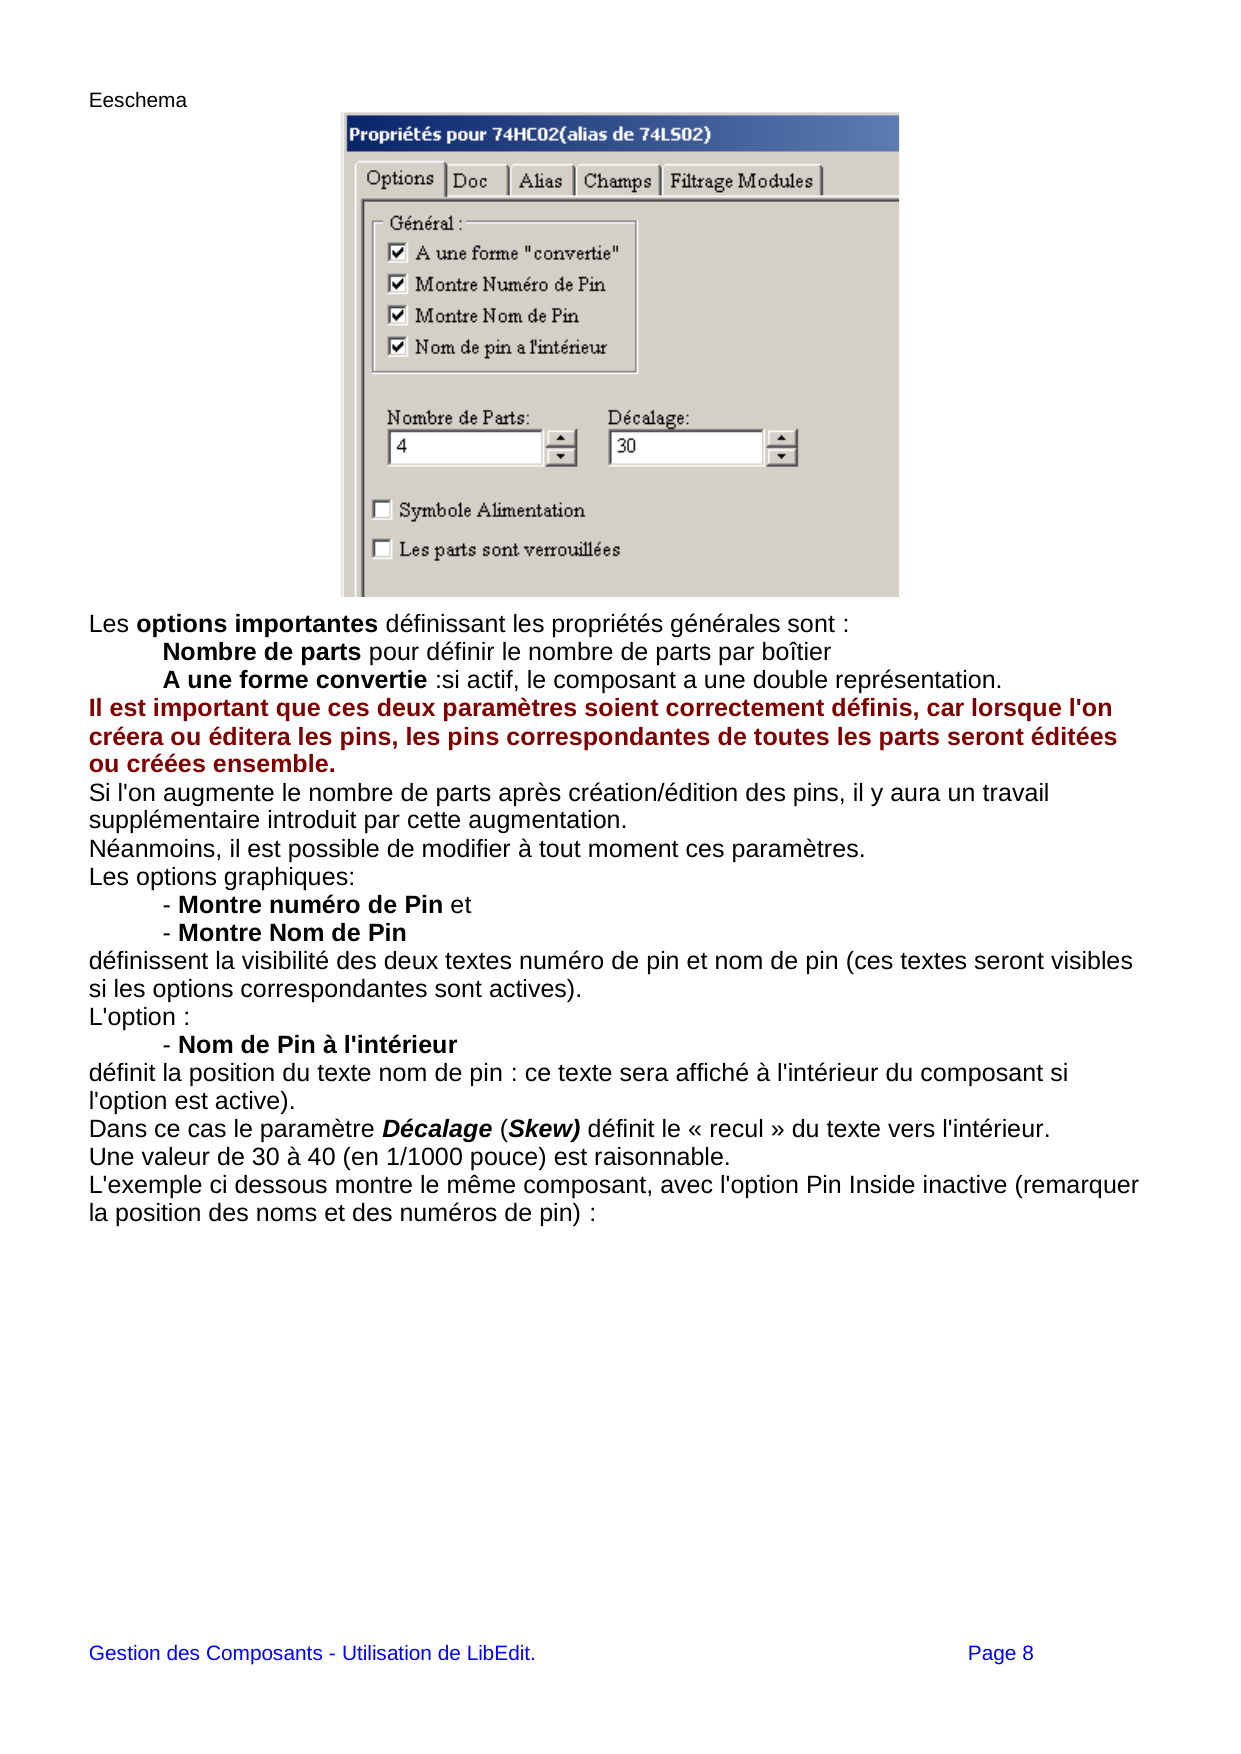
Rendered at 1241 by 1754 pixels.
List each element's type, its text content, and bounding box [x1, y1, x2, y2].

text Néanmoins, il est possible de modifier à tout moment ces paramètres. [88, 834, 1152, 862]
text L'exemple ci dessous montre le même composant, avec l'option Pin Inside inactive (remarquer la position des noms et des numéros de pin) : [88, 1171, 1152, 1227]
text L'option : [88, 1003, 1152, 1031]
text - Nom de Pin à l'intérieur [162, 1031, 1152, 1059]
text Une valeur de 30 à 40 (en 1/1000 pouce) est raisonnable. [88, 1143, 1152, 1171]
text Il est important que ces deux paramètres soient correctement définis, car lorsque l'on créera ou éditera les pins, les pins correspondantes de toutes les parts seront éditées ou créées ensemble. [88, 694, 1152, 778]
text Les options graphiques: [88, 862, 1152, 891]
text Si l'on augmente le nombre de parts après création/édition des pins, il y aura un travail supplémentaire introduit par cette augmentation. [88, 778, 1152, 834]
text Dans ce cas le paramètre Décalage (Skew) définit le « recul » du texte vers l'intérieur. [88, 1115, 1152, 1143]
text définit la position du texte nom de pin : ce texte sera affiché à l'intérieur du composant si l'option est active). [88, 1059, 1152, 1115]
text définissent la visibilité des deux textes numéro de pin et nom de pin (ces textes seront visibles si les options correspondantes sont actives). [88, 947, 1152, 1003]
text - Montre Nom de Pin [162, 918, 1152, 947]
text A une forme convertie :si actif, le composant a une double représentation. [162, 666, 1152, 694]
text - Montre numéro de Pin et [162, 891, 1152, 918]
picture [341, 112, 900, 597]
text Les options importantes définissant les propriétés générales sont : [88, 610, 1152, 638]
text Nombre de parts pour définir le nombre de parts par boîtier [162, 638, 1152, 666]
